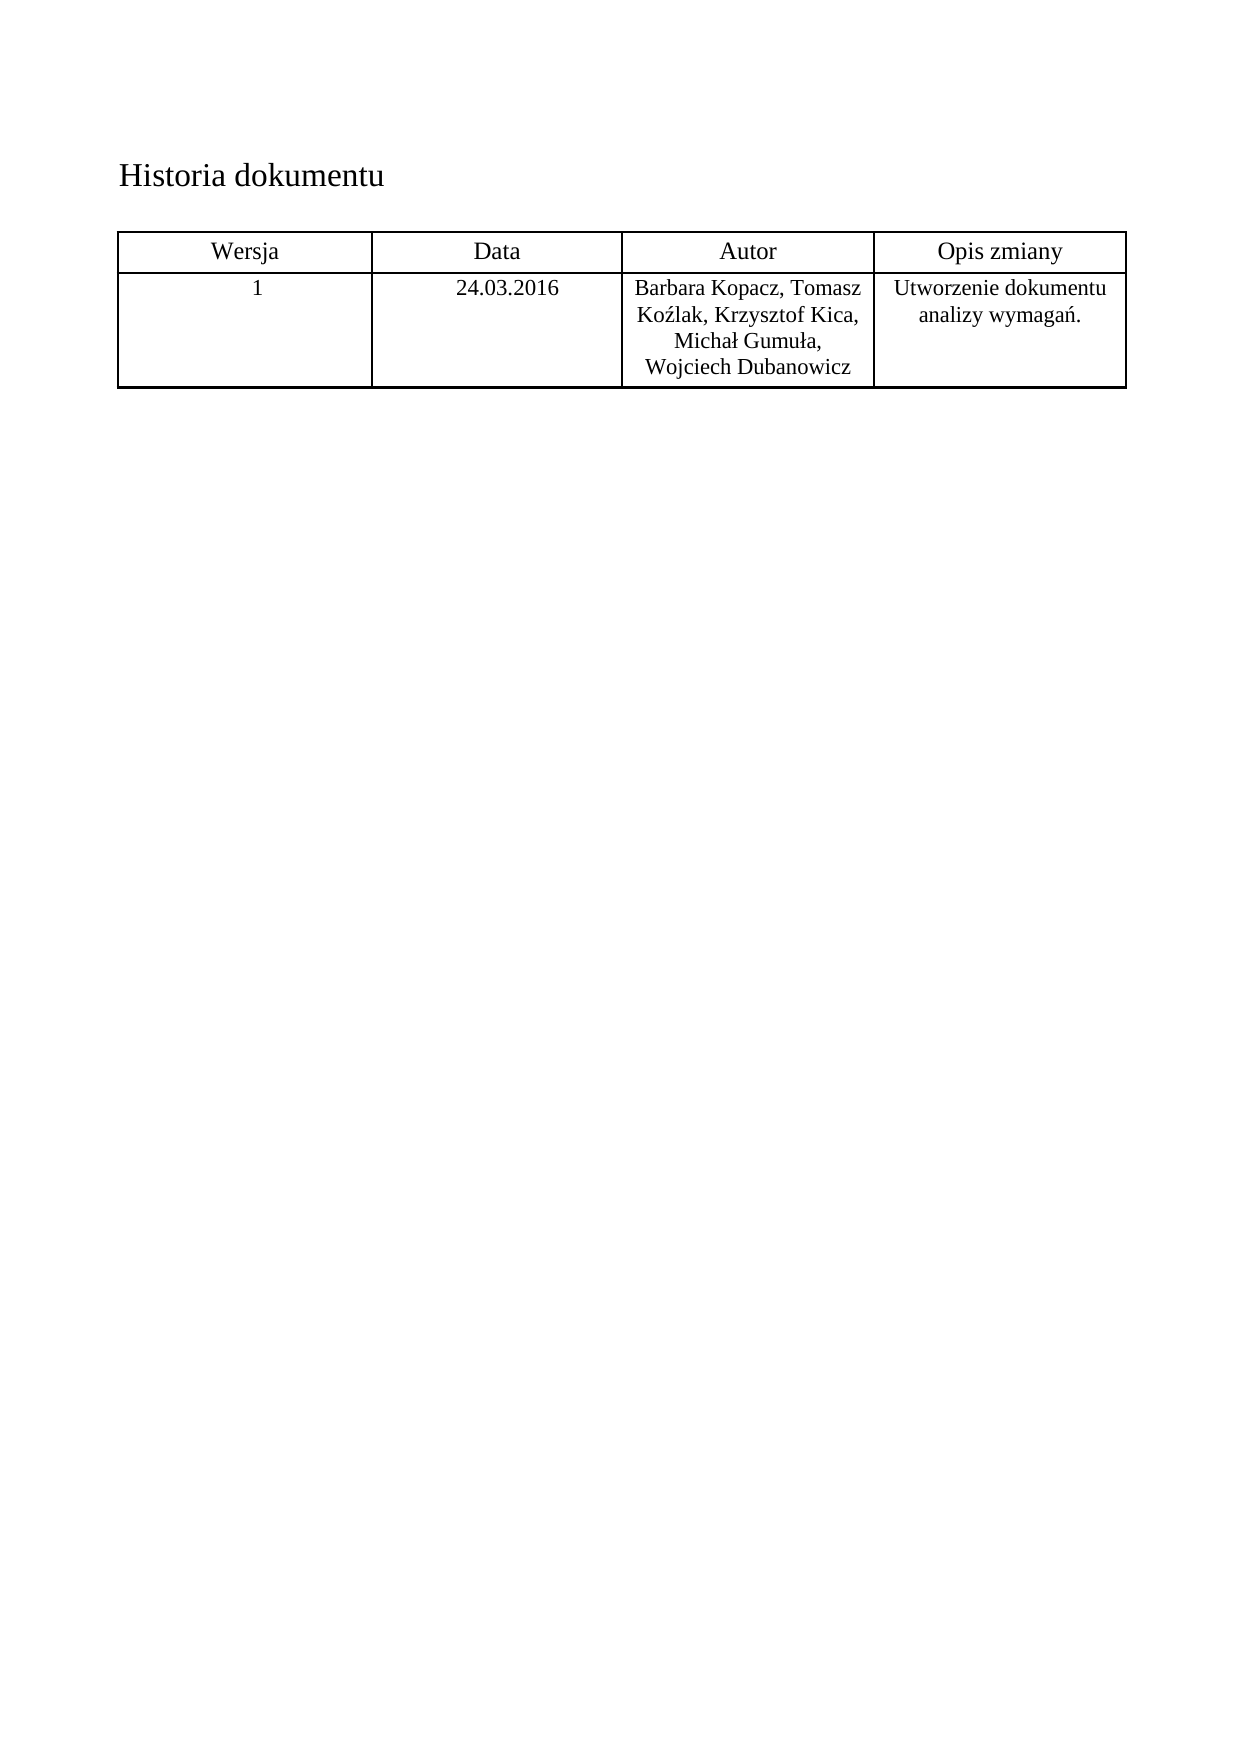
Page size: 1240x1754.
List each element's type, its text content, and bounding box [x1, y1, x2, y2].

table_cell Barbara Kopacz, Tomasz [623, 274, 873, 301]
table_cell Utworzenie dokumentu [875, 274, 1125, 301]
table_cell [875, 327, 1125, 354]
table_cell [875, 265, 1125, 272]
table_cell Wojciech Dubanowicz [623, 354, 873, 380]
text Historia dokumentu [119, 155, 1123, 194]
table_header Autor [623, 233, 873, 265]
table_header Opis zmiany [875, 233, 1125, 265]
table_cell [119, 265, 371, 272]
table_cell [373, 265, 621, 272]
table_cell [623, 380, 873, 386]
table_header Data [373, 233, 621, 265]
table_header Wersja [119, 233, 371, 265]
table_cell [875, 380, 1125, 386]
table_cell 1 [119, 274, 371, 301]
table_cell [875, 354, 1125, 380]
table_cell [373, 301, 621, 327]
table_cell analizy wymagań. [875, 301, 1125, 327]
table_cell 24.03.2016 [373, 274, 621, 301]
table_cell [623, 265, 873, 272]
table_cell [119, 327, 371, 354]
table_cell [119, 380, 371, 386]
table_cell [119, 354, 371, 380]
table_cell [373, 327, 621, 354]
table_cell Michał Gumuła, [623, 327, 873, 354]
table_cell [373, 380, 621, 386]
table_cell Koźlak, Krzysztof Kica, [623, 301, 873, 327]
table_cell [119, 301, 371, 327]
table_cell [373, 354, 621, 380]
